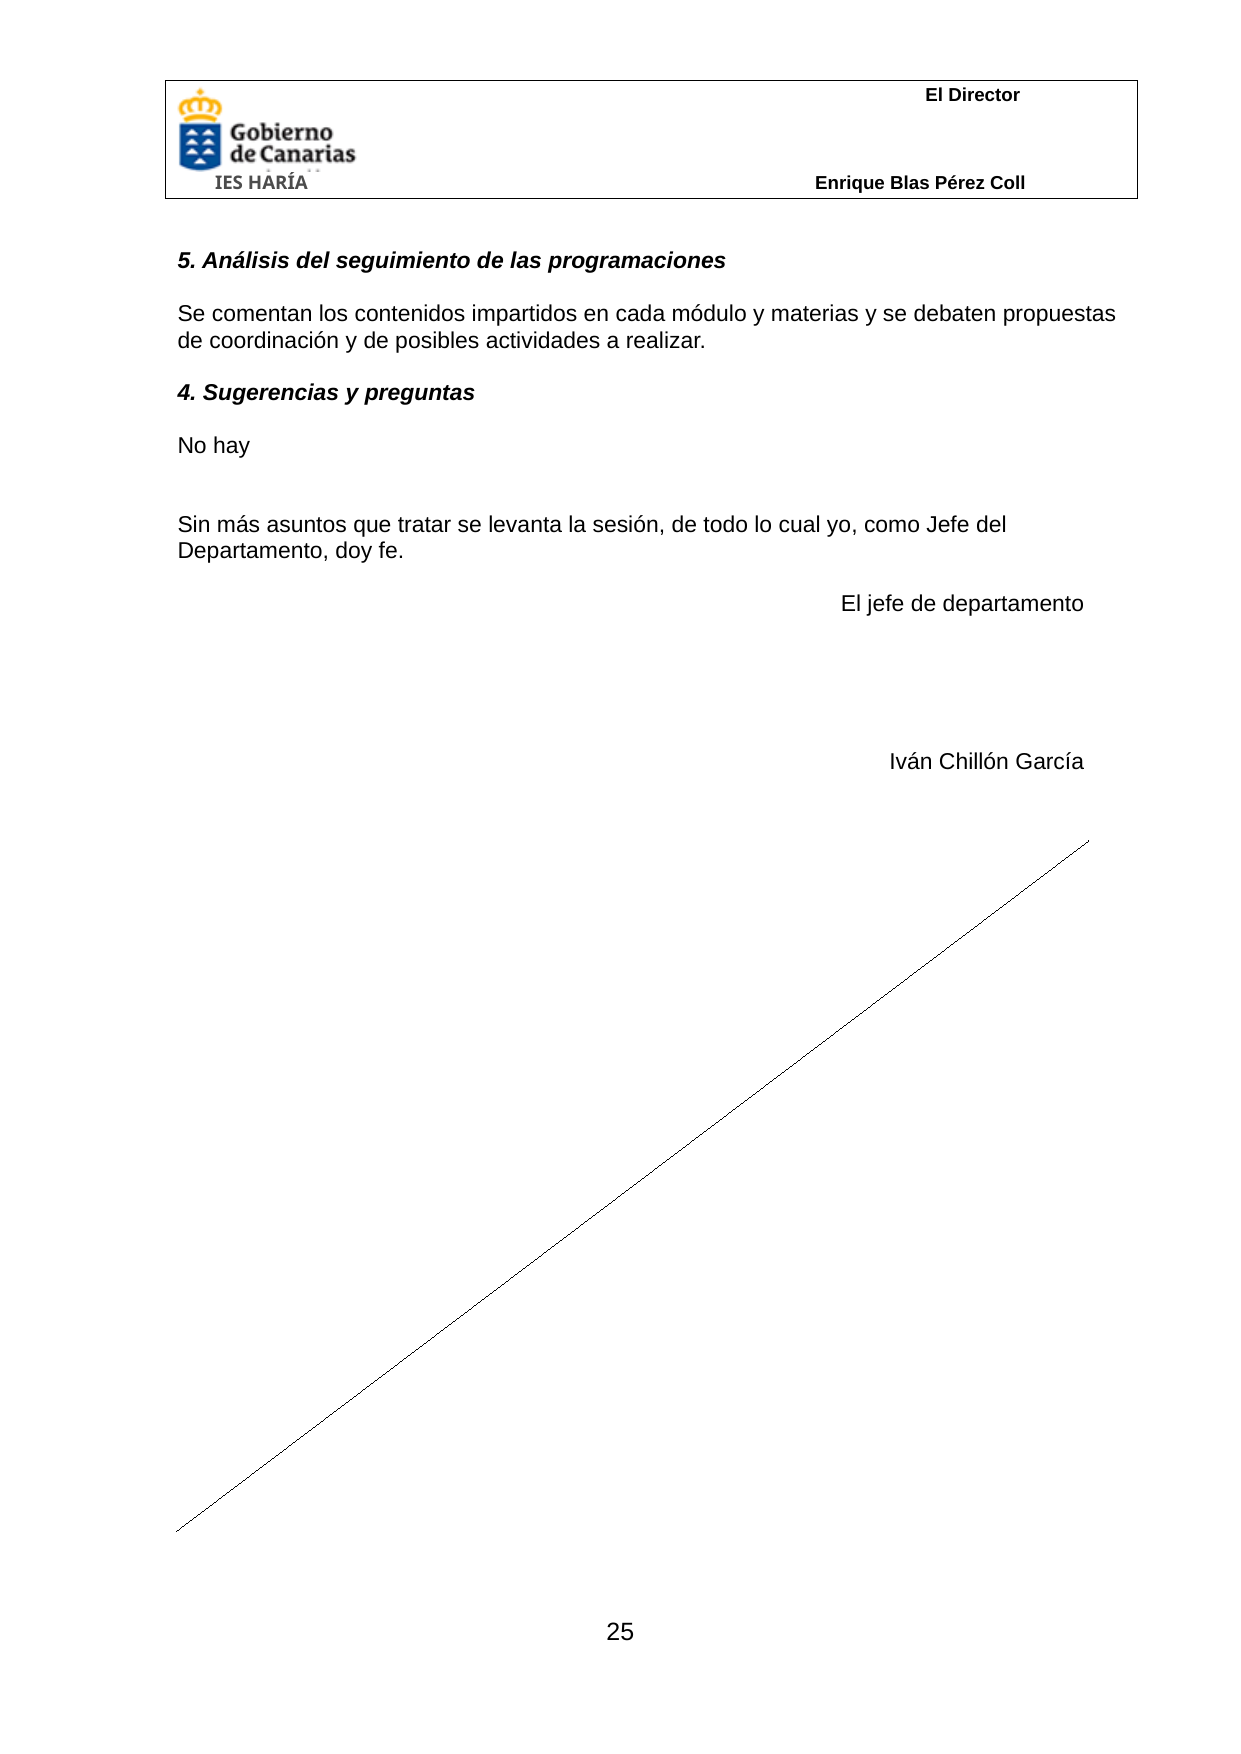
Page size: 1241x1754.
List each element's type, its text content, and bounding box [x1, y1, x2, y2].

text Se comentan los contenidos impartidos en cada módulo y materias y se debaten propuestas de coordinación y de posibles actividades a realizar. [177, 300, 1122, 353]
text El jefe de departamento [177, 590, 1122, 616]
picture [173, 85, 359, 172]
subtitle 5. Análisis del seguimiento de las programaciones [177, 247, 1122, 274]
text Iván Chillón García [177, 748, 1122, 774]
subtitle 4. Sugerencias y preguntas [177, 379, 1122, 406]
text No hay [177, 432, 1122, 458]
text Sin más asuntos que tratar se levanta la sesión, de todo lo cual yo, como Jefe del Departamento, doy fe. [177, 511, 1122, 564]
